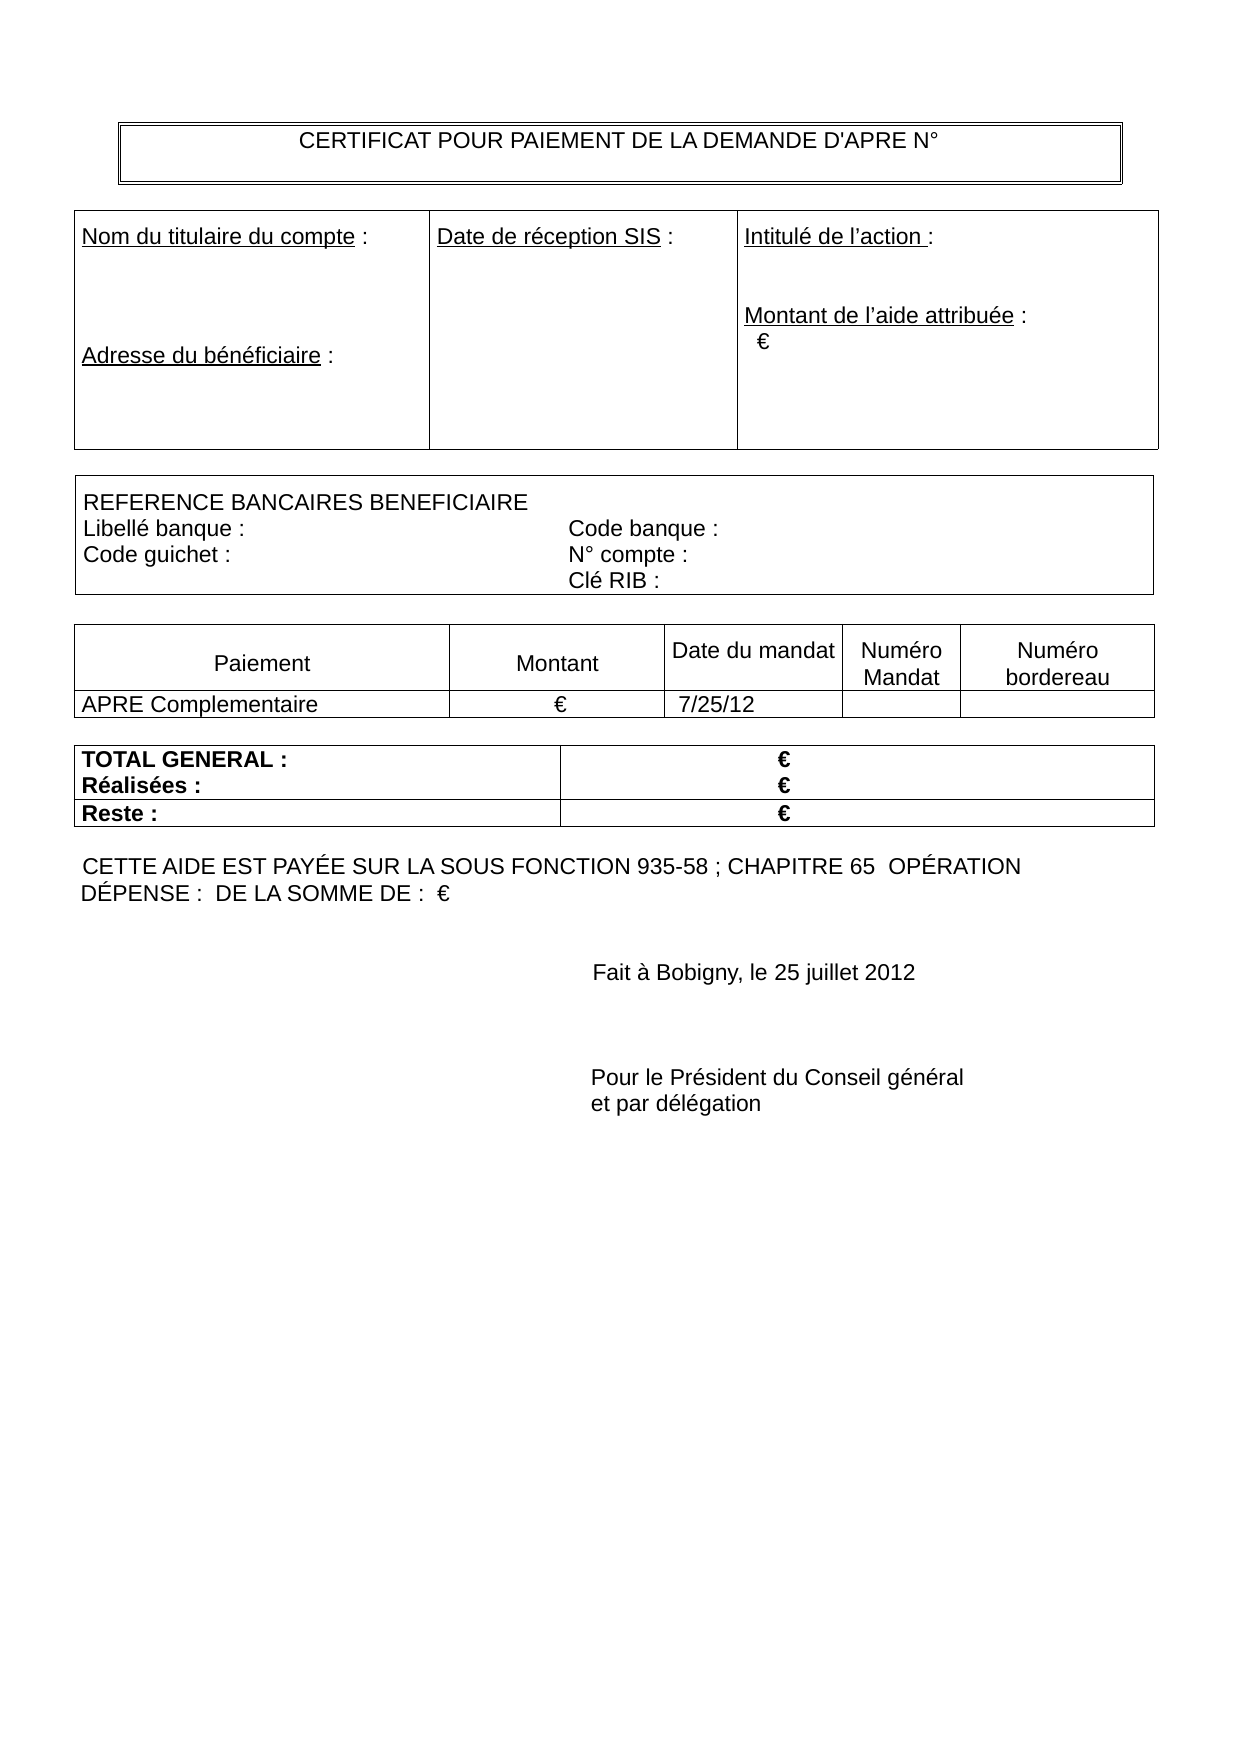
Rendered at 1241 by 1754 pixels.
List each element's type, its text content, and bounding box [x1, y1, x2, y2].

table_header REFERENCE BANCAIRES BENEFICIAIRE [76, 476, 1153, 515]
text et par délégation [591, 1090, 1122, 1117]
table_cell APRE Complementaire [75, 691, 449, 717]
table_header Date du mandat [665, 625, 842, 690]
table_header € [561, 746, 798, 772]
table_header Numéro bordereau [961, 625, 1154, 690]
table_cell [843, 691, 960, 717]
table_cell Reste : [75, 800, 560, 826]
table_cell 25/07/2012 [665, 691, 842, 717]
table_cell € [561, 772, 798, 798]
table_cell Libellé banque : Code guichet : [76, 515, 561, 594]
text Pour le Président du Conseil général [591, 1064, 1122, 1090]
table_header [798, 746, 1154, 772]
table_header Nom du titulaire du compte : Adresse du bénéficiaire : [75, 211, 429, 448]
text CERTIFICAT POUR PAIEMENT DE LA DEMANDE D'APRE N° [121, 126, 1120, 153]
table_cell [798, 772, 1154, 798]
table_header Numéro Mandat [843, 625, 960, 690]
table_header Paiement [75, 625, 449, 690]
text Fait à Bobigny, le 25 juillet 2012 [591, 959, 1122, 985]
table_header Date de réception SIS : [430, 211, 737, 448]
table_cell € [561, 800, 798, 826]
table_header TOTAL GENERAL : [75, 746, 560, 772]
table_cell [961, 691, 1154, 717]
table_cell Code banque : N° compte : Clé RIB : [561, 515, 1153, 594]
table_cell [798, 800, 1154, 826]
table_header Montant [450, 625, 664, 690]
table_cell € [450, 691, 664, 717]
table_header Intitulé de l’action : Montant de l’aide attribuée : € [738, 211, 1158, 448]
table_cell Réalisées : [75, 772, 560, 798]
text CETTE AIDE EST PAYÉE SUR LA sous fonction 935-58 ; Chapitre 65 Opération dépense : DE LA SOMME DE : € [80, 853, 1122, 906]
